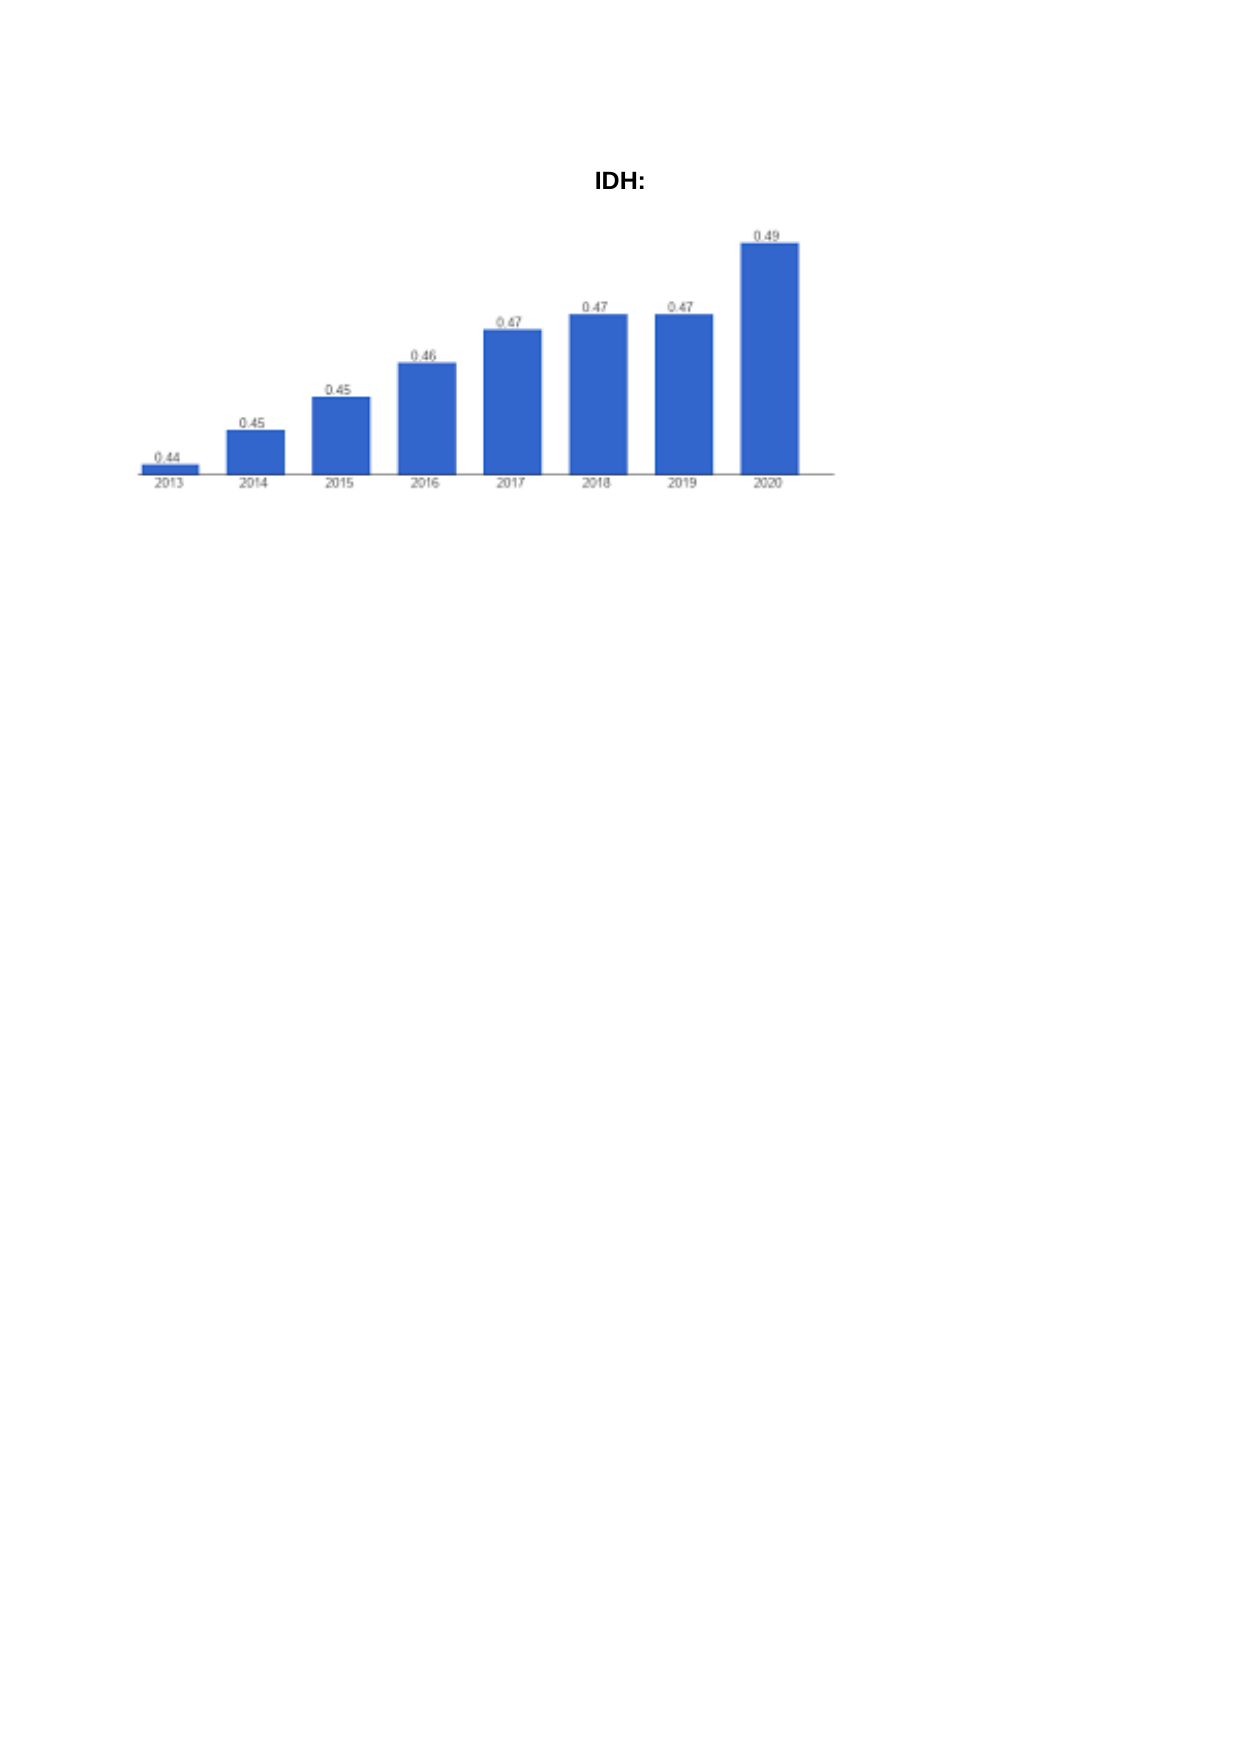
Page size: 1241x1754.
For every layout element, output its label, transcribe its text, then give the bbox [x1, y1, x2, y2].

picture [118, 213, 854, 505]
text IDH: [118, 166, 1122, 194]
